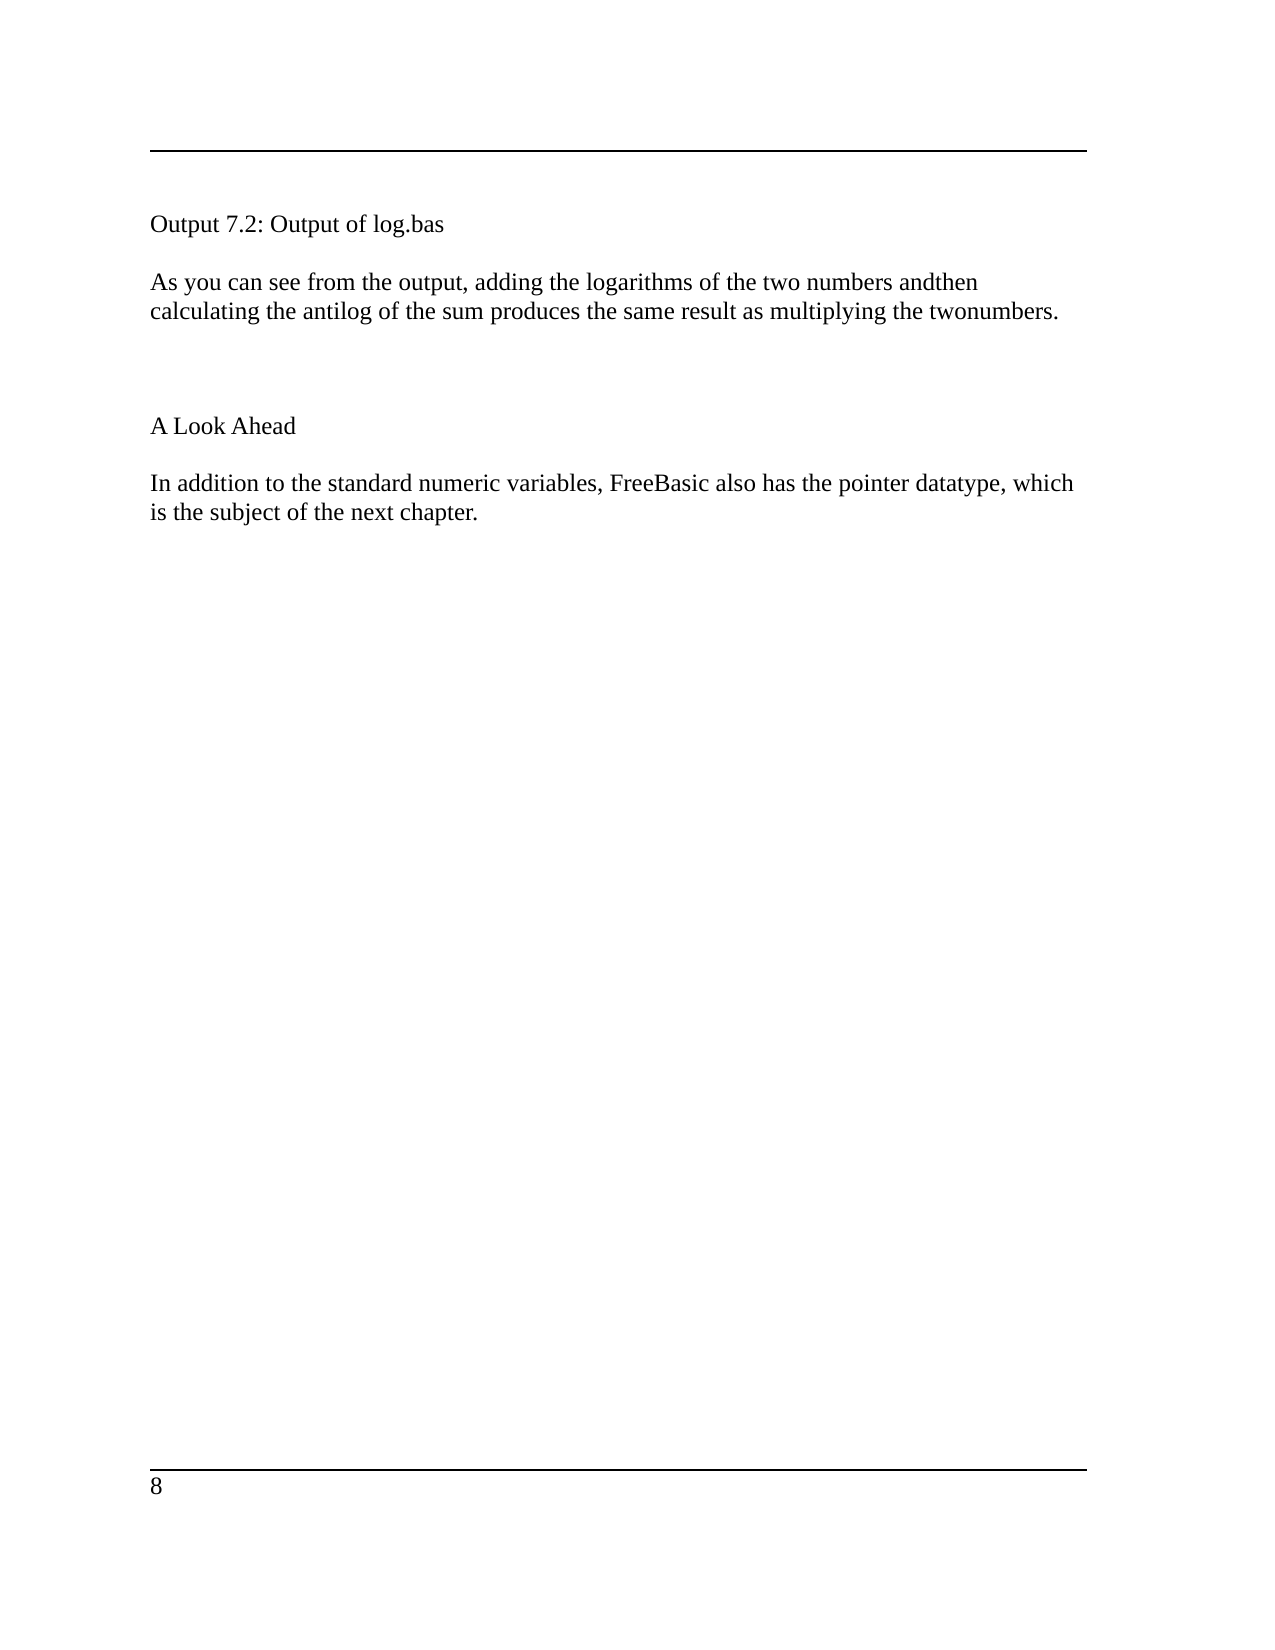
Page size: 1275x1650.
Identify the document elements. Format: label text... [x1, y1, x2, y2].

text As you can see from the output, adding the logarithms of the two numbers andthen calculating the antilog of the sum produces the same result as multiplying the twonumbers. [150, 267, 1087, 324]
text In addition to the standard numeric variables, FreeBasic also has the pointer datatype, which is the subject of the next chapter. [150, 468, 1087, 526]
text A Look Ahead [150, 411, 1087, 439]
text Output 7.2: Output of log.bas [150, 209, 1087, 238]
